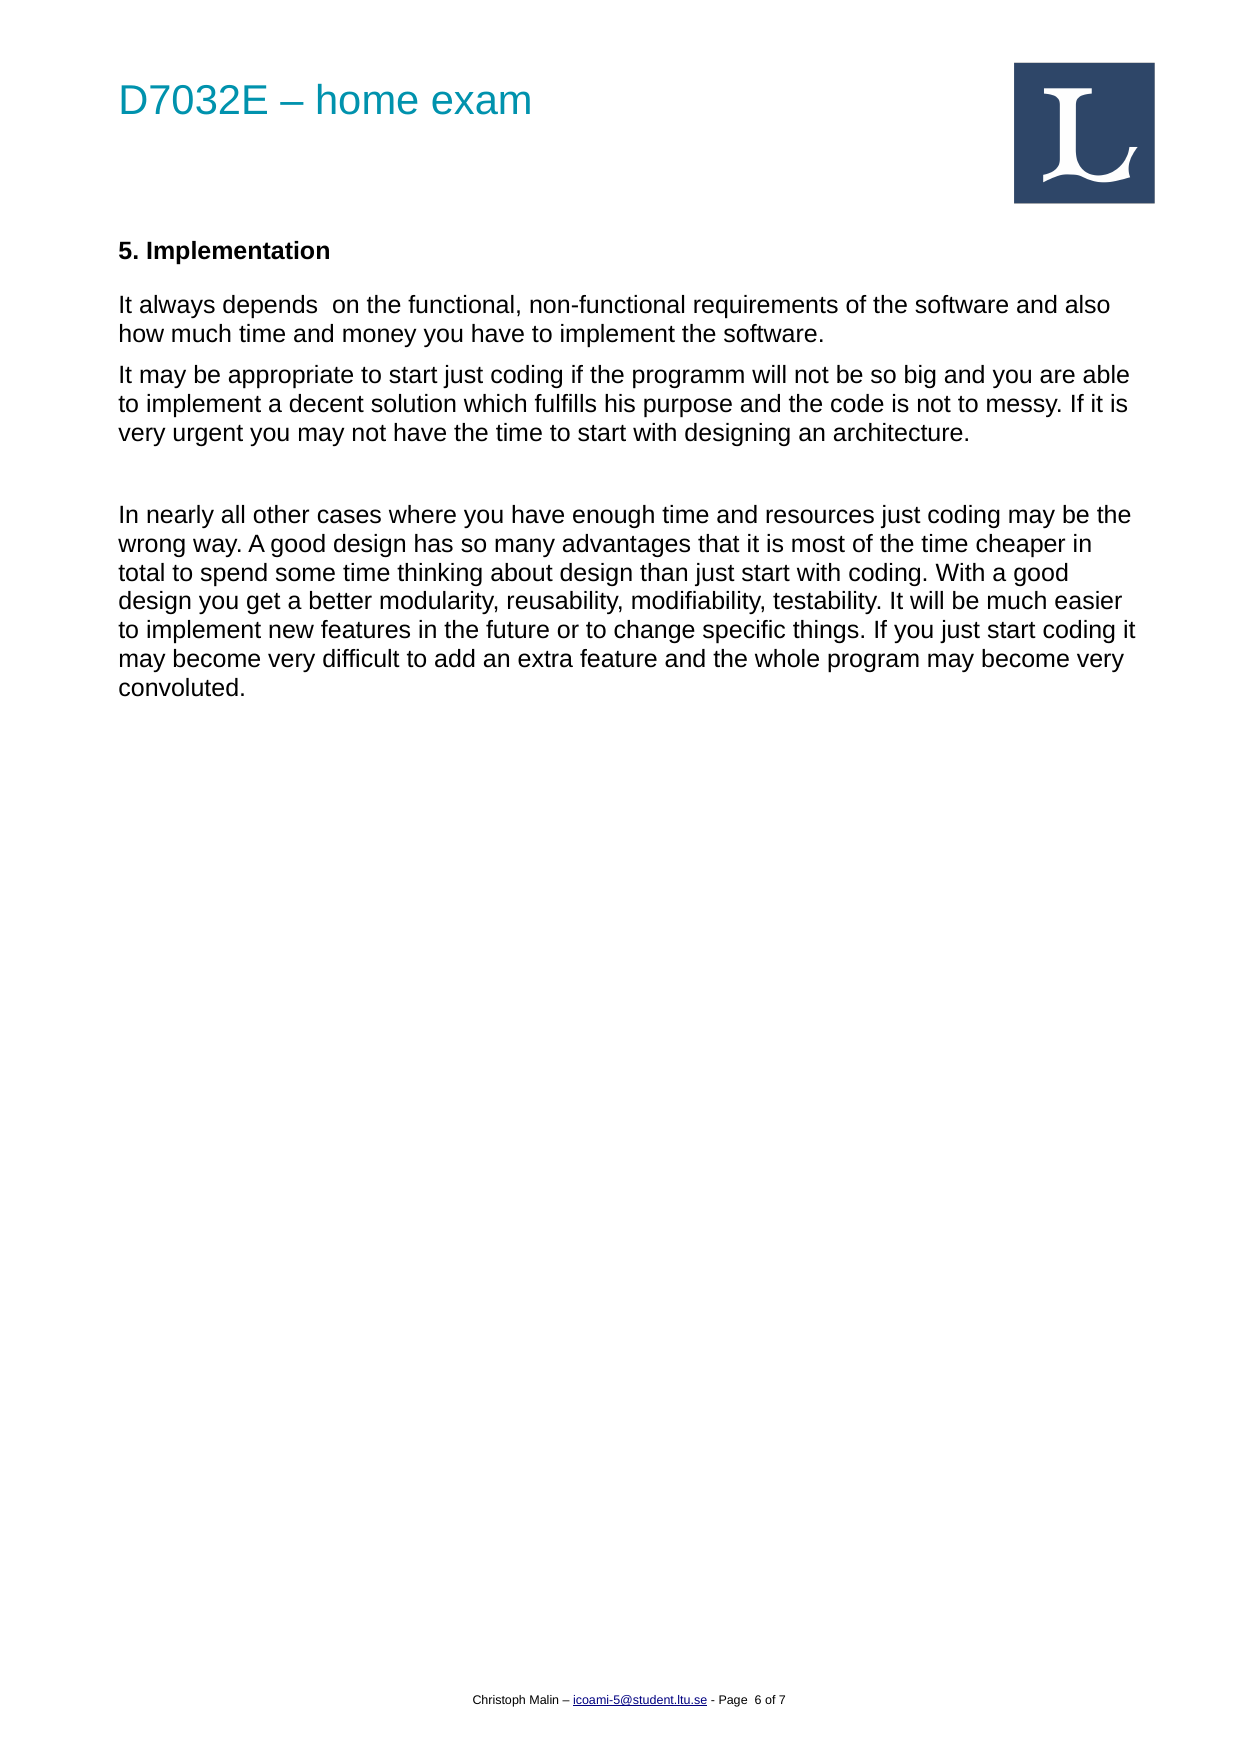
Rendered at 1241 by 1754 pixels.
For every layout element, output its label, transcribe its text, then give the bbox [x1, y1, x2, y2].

subtitle 5. Implementation [118, 236, 1140, 265]
text It always depends on the functional, non-functional requirements of the software and also how much time and money you have to implement the software. [118, 290, 1140, 347]
picture [1011, 59, 1158, 207]
text In nearly all other cases where you have enough time and resources just coding may be the wrong way. A good design has so many advantages that it is most of the time cheaper in total to spend some time thinking about design than just start with coding. With a good design you get a better modularity, reusability, modifiability, testability. It will be much easier to implement new features in the future or to change specific things. If you just start coding it may become very difficult to add an extra feature and the whole program may become very convoluted. [118, 500, 1140, 701]
text It may be appropriate to start just coding if the programm will not be so big and you are able to implement a decent solution which fulfills his purpose and the code is not to messy. If it is very urgent you may not have the time to start with designing an architecture. [118, 360, 1140, 446]
